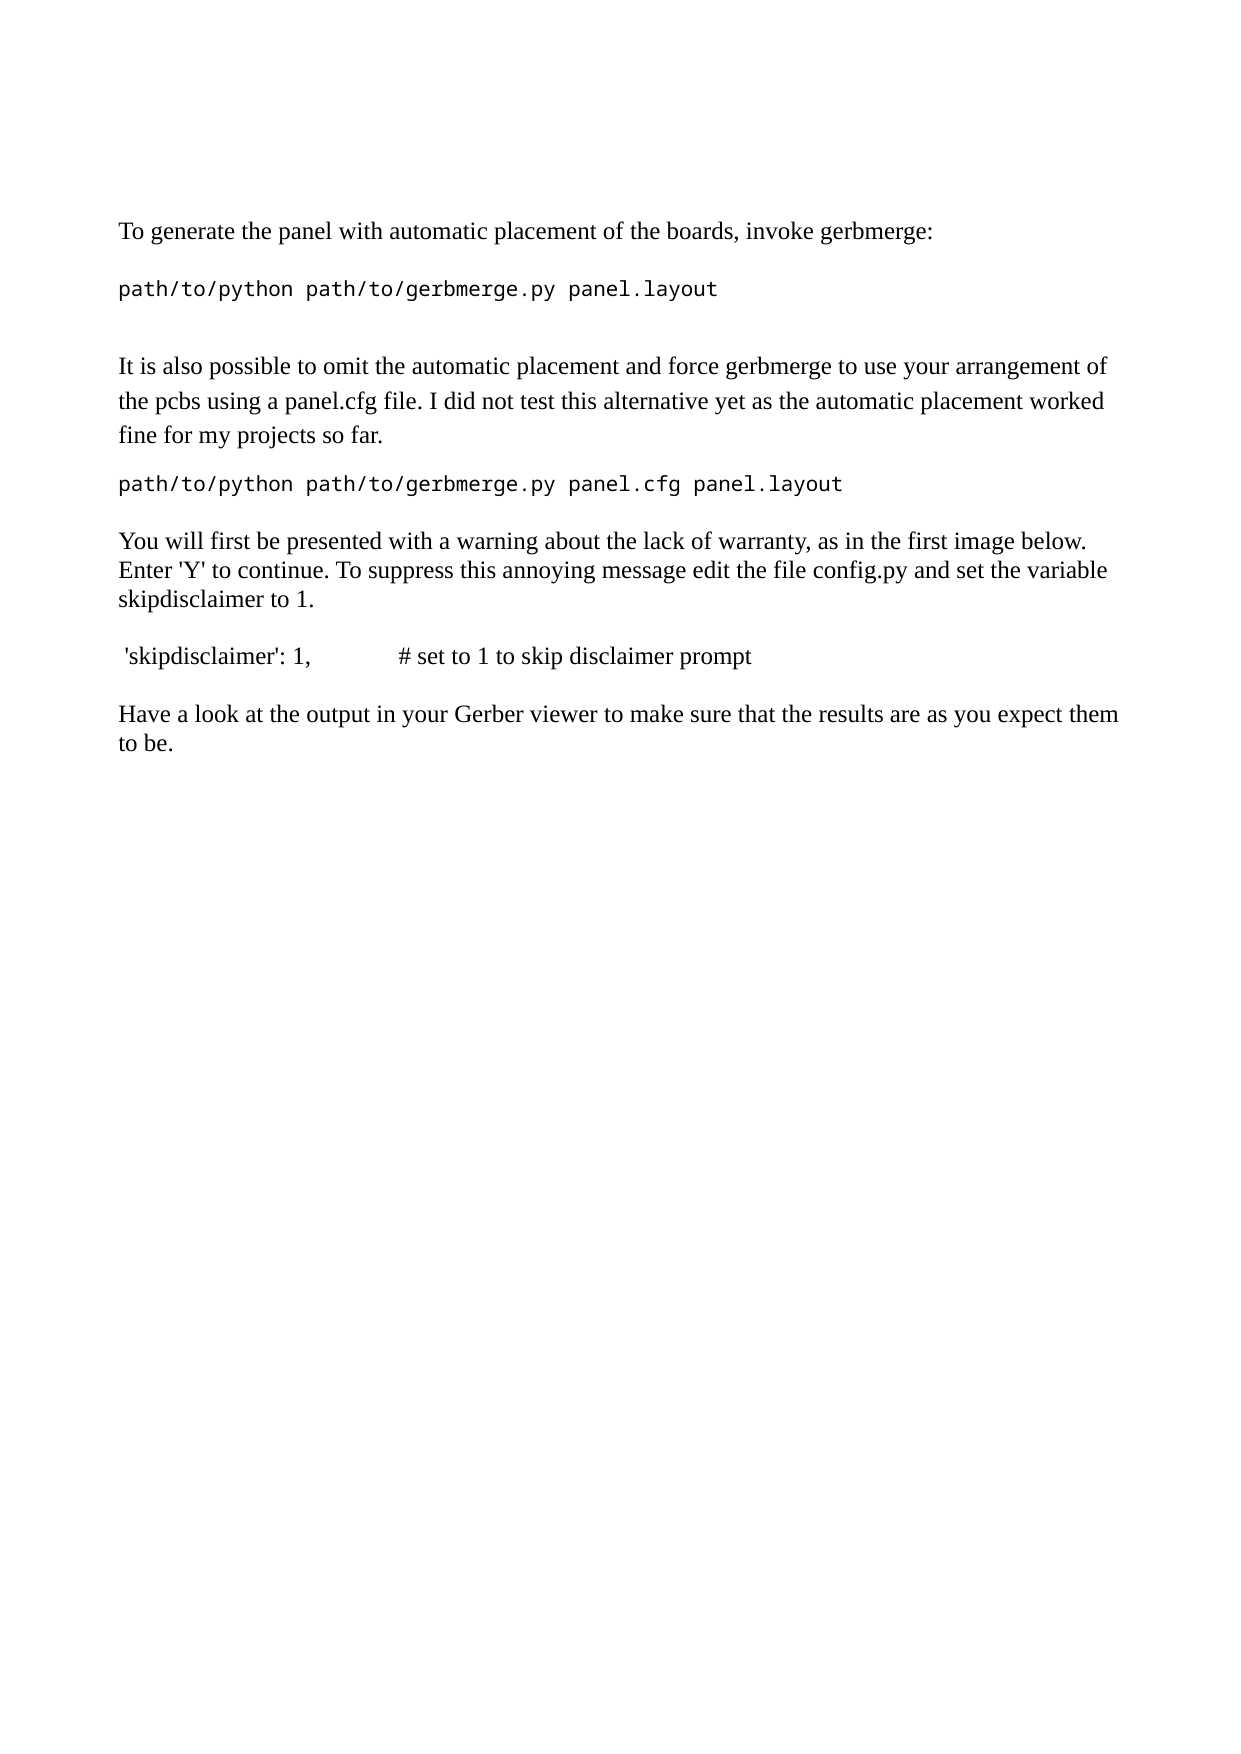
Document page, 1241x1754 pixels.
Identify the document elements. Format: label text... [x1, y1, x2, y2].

text 'skipdisclaimer': 1, # set to 1 to skip disclaimer prompt [118, 641, 1122, 670]
text To generate the panel with automatic placement of the boards, invoke gerbmerge: [118, 216, 1122, 245]
text It is also possible to omit the automatic placement and force gerbmerge to use your arrangement of the pcbs using a panel.cfg file. I did not test this alternative yet as the automatic placement worked fine for my projects so far. [118, 351, 1122, 449]
text path/to/python path/to/gerbmerge.py panel.layout [118, 245, 1122, 302]
text path/to/python path/to/gerbmerge.py panel.cfg panel.layout You will first be presented with a warning about the lack of warranty, as in the first image below. Enter 'Y' to continue. To suppress this annoying message edit the file config.py and set the variable skipdisclaimer to 1. [118, 469, 1122, 613]
text Have a look at the output in your Gerber viewer to make sure that the results are as you expect them to be. [118, 670, 1122, 756]
